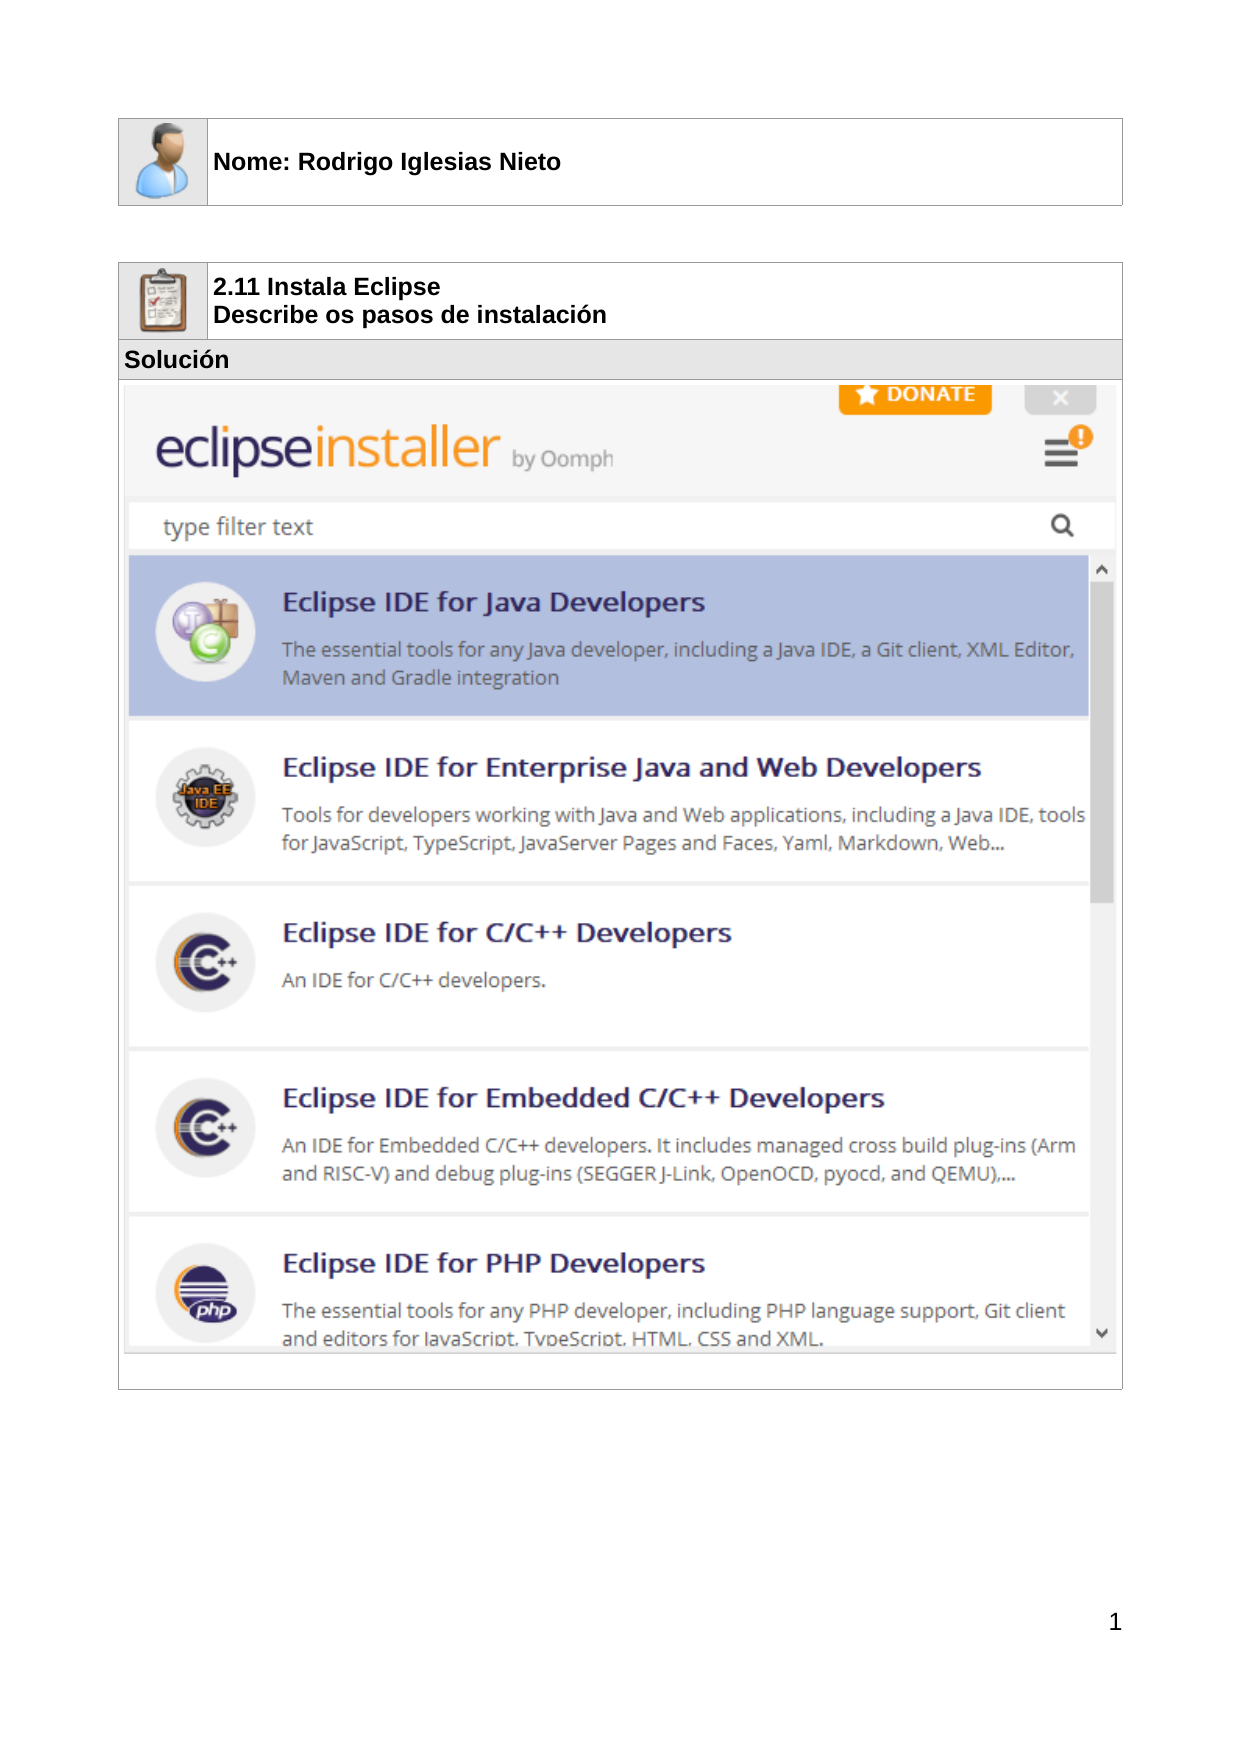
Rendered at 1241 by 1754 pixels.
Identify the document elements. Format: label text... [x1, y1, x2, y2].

picture [125, 123, 201, 199]
table_header Nome: Rodrigo Iglesias Nieto [208, 119, 1122, 205]
table_header [119, 263, 207, 339]
table_cell [119, 380, 1122, 1388]
picture [130, 268, 195, 333]
table_header [119, 119, 207, 205]
table_cell Solución [119, 340, 1122, 379]
table_header 2.11 Instala Eclipse Describe os pasos de instalación [208, 263, 1122, 339]
picture [123, 385, 1117, 1354]
